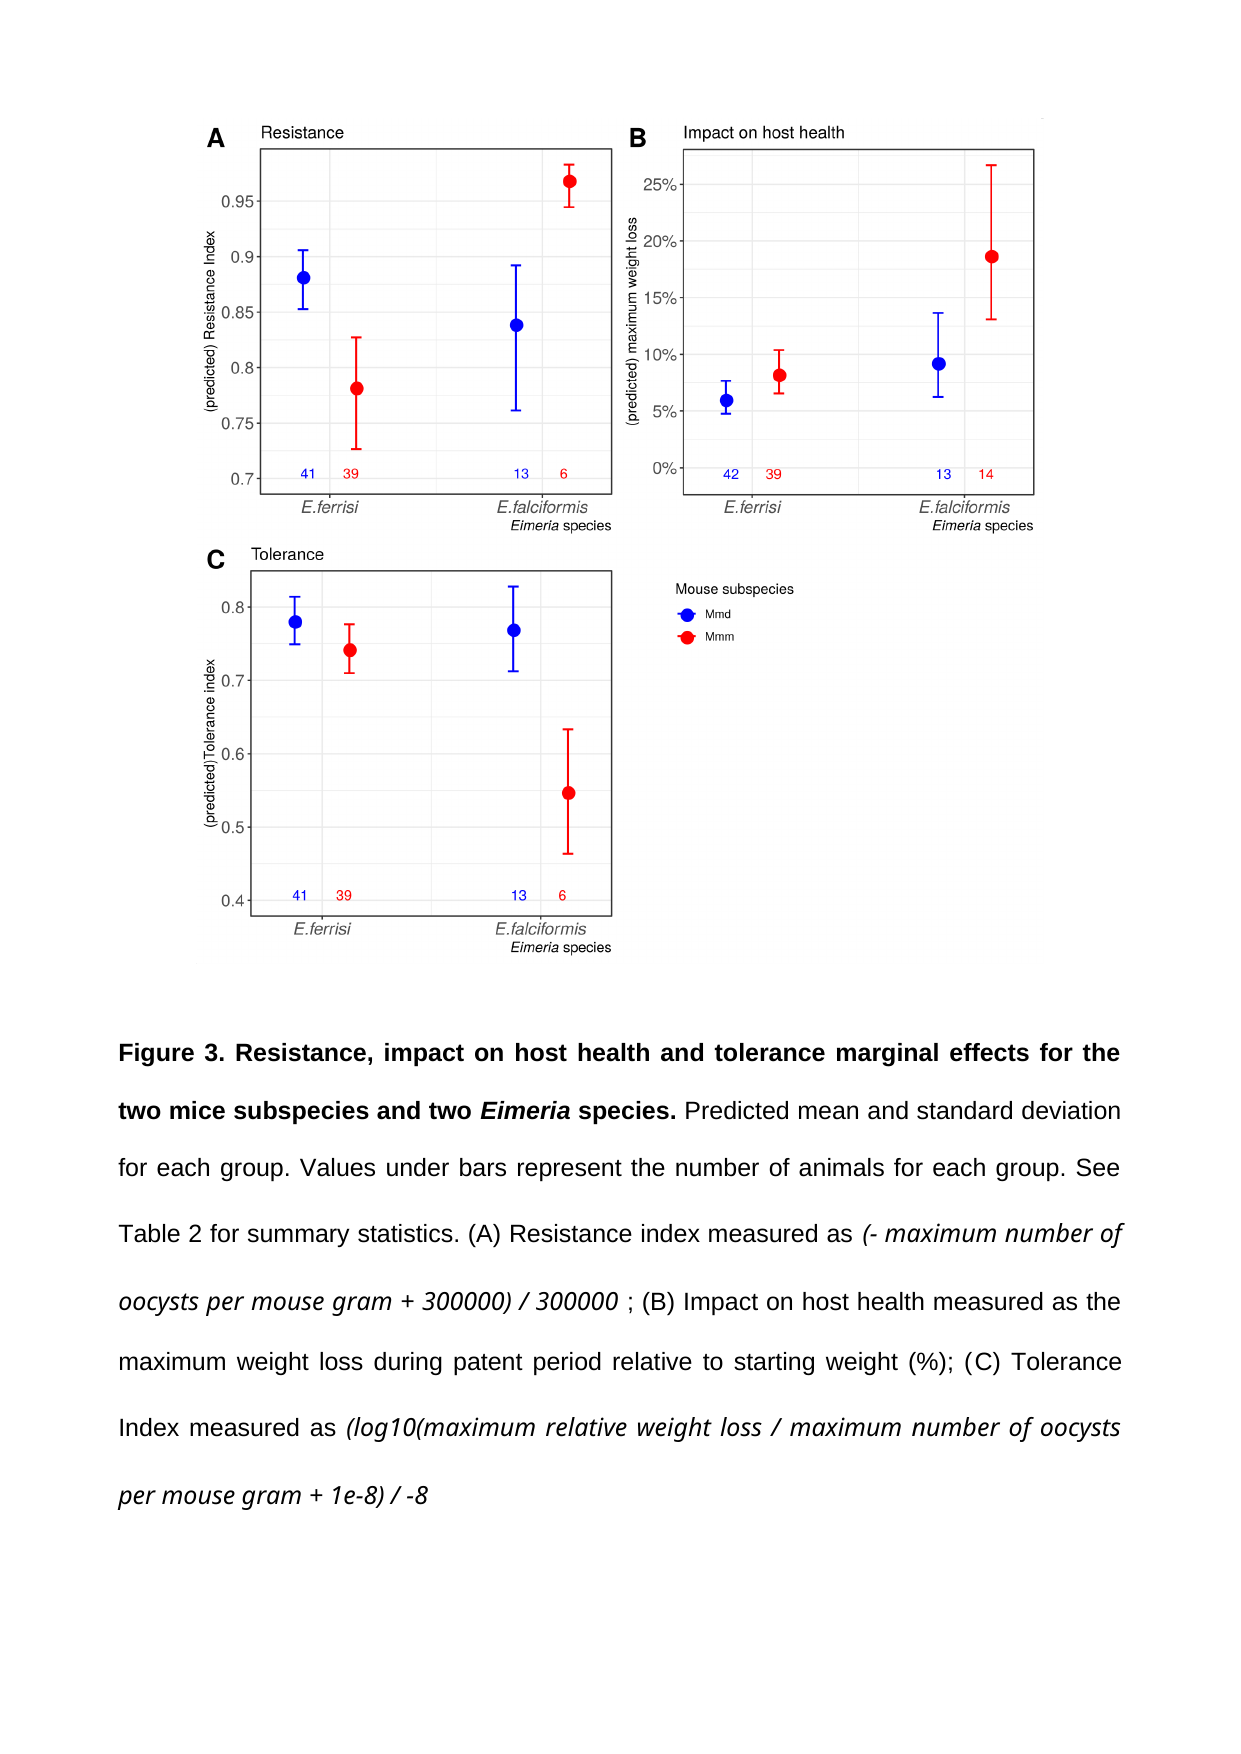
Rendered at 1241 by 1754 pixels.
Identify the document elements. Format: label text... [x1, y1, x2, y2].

text Figure 3. Resistance, impact on host health and tolerance marginal effects for the two mice subspecies and two Eimeria species. Predicted mean and standard deviation for each group. Values under bars represent the number of animals for each group. See Table 2 for summary statistics. (A) Resistance index measured as (- maximum number of oocysts per mouse gram + 300000) / 300000 ; (B) Impact on host health measured as the maximum weight loss during patent period relative to starting weight (%); (C) Tolerance Index measured as (log10(maximum relative weight loss / maximum number of oocysts per mouse gram + 1e-8) / -8 [118, 1038, 1122, 1512]
picture [196, 118, 1044, 964]
